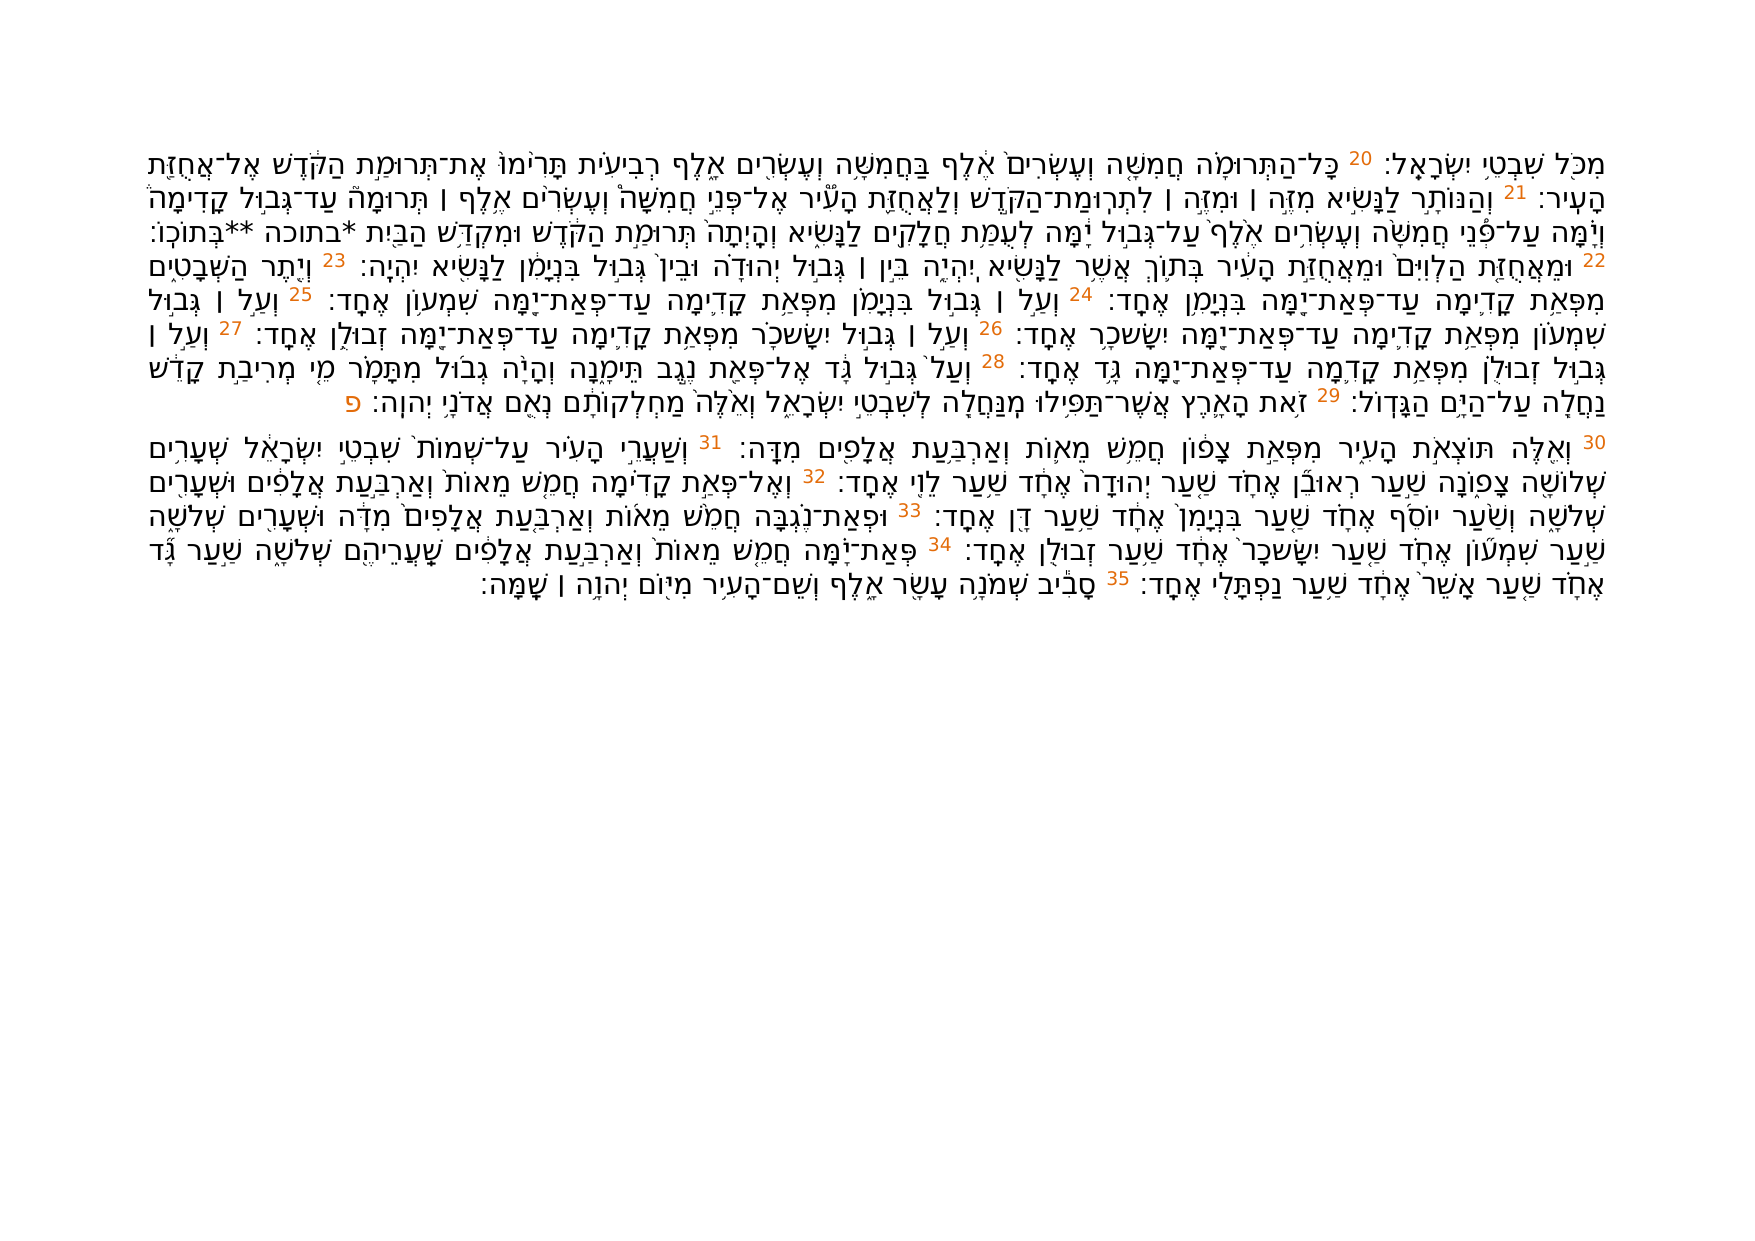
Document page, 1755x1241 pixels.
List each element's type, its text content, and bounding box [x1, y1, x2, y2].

text 1 וְאֵ֖לֶּה שְׁמ֣וֹת הַשְּׁבָטִ֑ים מִקְצֵ֣ה צָפ֡וֹנָה אֶל־יַ֣ד דֶּֽרֶךְ־חֶתְלֹ֣ן ׀ לְֽבוֹא־חֲמָ֡ת חֲצַ֣ר עֵינָן֩ גְּב֨וּל דַּמֶּ֤שֶׂק צָפ֙וֹנָה֙ אֶל־יַ֣ד חֲמָ֔ת וְהָיוּ־ל֧וֹ פְאַת־קָדִ֛ים הַיָּ֖ם דָּ֥ן אֶחָֽד׃ 2 וְעַ֣ל ׀ גְּב֣וּל דָּ֗ן מִפְּאַ֥ת קָדִ֛ים עַד־פְּאַת־יָ֖מָּה אָשֵׁ֥ר אֶחָֽד׃ ‬‬3 וְעַ֣ל ׀ גְּב֣וּל אָשֵׁ֗ר מִפְּאַ֥ת קָדִ֛ימָה וְעַד־פְּאַת־יָ֖מָּה נַפְתָּלִ֥י אֶחָֽד׃ ‬‬4 וְעַ֣ל ׀ גְּב֣וּל נַפְתָּלִ֗י מִפְּאַ֥ת קָדִ֛מָה עַד־פְּאַת־יָ֖מָּה מְנַשֶּׁ֥ה אֶחָֽד׃ ‬‬5 וְעַ֣ל ׀ גְּב֣וּל מְנַשֶּׁ֗ה מִפְּאַ֥ת קָדִ֛מָה עַד־פְּאַת־יָ֖מָּה אֶפְרַ֥יִם אֶחָֽד׃ ‬‬6 וְעַ֣ל ׀ גְּב֣וּל אֶפְרַ֗יִם מִפְּאַ֥ת קָדִ֛ים וְעַד־פְּאַת־יָ֖מָּה רְאוּבֵ֥ן אֶחָֽד׃ ‬‬7 וְעַ֣ל ׀ גְּב֣וּל רְאוּבֵ֗ן מִפְּאַ֥ת קָדִ֛ים עַד־פְּאַת־יָ֖מָּה יְהוּדָ֥ה אֶחָֽד׃ ‬‬8 וְעַל֙ גְּב֣וּל יְהוּדָ֔ה מִפְּאַ֥ת קָדִ֖ים עַד־פְּאַת־יָ֑מָּה תִּהְיֶ֣ה הַתְּרוּמָ֣ה אֲ‍ֽשֶׁר־תָּרִ֡ימוּ חֲמִשָּׁה֩ וְעֶשְׂרִ֨ים אֶ֜לֶף רֹ֗חַב וְאֹ֜רֶךְ כְּאַחַ֤ד הַחֲלָקִים֙ מִפְּאַ֤ת קָדִ֙ימָה֙ עַד־פְּאַת־יָ֔מָּה וְהָיָ֥ה הַמִּקְדָּ֖שׁ בְּתוֹכֽוֹ׃ ‬‬9 הַתְּרוּמָ֕ה אֲשֶׁ֥ר תָּרִ֖ימוּ לַֽיהוָ֑ה אֹ֗רֶךְ חֲמִשָּׁ֤ה וְעֶשְׂרִים֙ אֶ֔לֶף וְרֹ֖חַב עֲשֶׂ֥רֶת אֲלָפִֽים׃ ‬‬10 וּ֠לְאֵ֜לֶּה תִּהְיֶ֣ה תְרֽוּמַת־הַקֹּדֶשׁ֮ לַכֹּֽהֲנִים֒ צָפ֜וֹנָה חֲמִשָּׁ֧ה וְעֶשְׂרִ֣ים אֶ֗לֶף וְיָ֙מָּה֙ רֹ֚חַב עֲשֶׂ֣רֶת אֲלָפִ֔ים וְקָדִ֗ימָה רֹ֚חַב עֲשֶׂ֣רֶת אֲלָפִ֔ים וְנֶ֕גְבָּה אֹ֕רֶךְ חֲמִשָּׁ֥ה וְעֶשְׂרִ֖ים אָ֑לֶף וְהָיָ֥ה מִקְדַּשׁ־יְהוָ֖ה בְּתוֹכֽוֹ׃ ‬‬11 לַכֹּהֲנִ֤ים הַֽמְקֻדָּשׁ֙ מִבְּנֵ֣י צָד֔וֹק אֲשֶׁ֥ר שָׁמְר֖וּ מִשְׁמַרְתִּ֑י אֲשֶׁ֣ר לֹֽא־תָע֗וּ בִּתְעוֹת֙ בְּנֵ֣י יִשְׂרָאֵ֔ל כַּאֲשֶׁ֥ר תָּע֖וּ הַלְוִיִּֽם׃ ס ‬‬12 וְהָיְתָ֨ה לָהֶ֧ם תְּרוּמִיָּ֛ה מִתְּרוּמַ֥ת הָאָ֖רֶץ קֹ֣דֶשׁ קָדָשִׁ֑ים אֶל־גְּב֖וּל הַלְוִיִּֽם׃ ‬‬13 וְהַלְוִיִּ֗ם לְעֻמַּת֙ גְּב֣וּל הַכֹּהֲנִ֔ים חֲמִשָּׁ֨ה וְעֶשְׂרִ֥ים אֶ֙לֶף֙ אֹ֔רֶךְ וְרֹ֖חַב עֲשֶׂ֣רֶת אֲלָפִ֑ים כָּל־אֹ֗רֶךְ חֲמִשָּׁ֤ה וְעֶשְׂרִים֙ אֶ֔לֶף וְרֹ֖חַב עֲשֶׂ֥רֶת אֲלָפִֽים׃ ‬‬14 וְלֹא־יִמְכְּר֣וּ מִמֶּ֗נּוּ וְלֹ֥א יָמֵ֛ר וְלֹ֥א *יעבור **יַעֲבִ֖יר רֵאשִׁ֣ית הָאָ֑רֶץ כִּי־קֹ֖דֶשׁ לַיהוָֽה׃ ‬‬15 וַחֲמֵ֨שֶׁת אֲלָפִ֜ים הַנּוֹתָ֣ר בָּרֹ֗חַב עַל־פְּנֵי֙ חֲמִשָּׁ֤ה וְעֶשְׂרִים֙ אֶ֔לֶף חֹֽל־ה֣וּא לָעִ֔יר לְמוֹשָׁ֖ב וּלְמִגְרָ֑שׁ וְהָיְתָ֥ה הָעִ֖יר *בתוכה **בְּתוֹכֽוֹ׃ ‬‬16 וְאֵלֶּה֮ מִדּוֹתֶיהָ֒ פְּאַ֣ת צָפ֗וֹן חֲמֵ֤שׁ מֵאוֹת֙ וְאַרְבַּ֣עַת אֲלָפִ֔ים וּפְאַת־נֶ֕גֶב חֲמֵ֥שׁ *חמש מֵא֖וֹת וְאַרְבַּ֣עַת אֲלָפִ֑ים וּמִפְּאַ֣ת קָדִ֗ים חֲמֵ֤שׁ מֵאוֹת֙ וְאַרְבַּ֣עַת אֲלָפִ֔ים וּפְאַת־יָ֕מָּה חֲמֵ֥שׁ מֵא֖וֹת וְאַרְבַּ֥עַת אֲלָפִֽים׃ ‬‬17 וְהָיָ֣ה מִגְרָשׁ֮ לָעִיר֒ צָפ֙וֹנָה֙ חֲמִשִּׁ֣ים וּמָאתַ֔יִם וְנֶ֖גְבָּה חֲמִשִּׁ֣ים וּמָאתָ֑יִם וְקָדִ֙ימָה֙ חֲמִשִּׁ֣ים וּמָאתַ֔יִם וְיָ֖מָּה חֲמִשִּׁ֥ים וּמָאתָֽיִם׃ ‬‬18 וְהַנּוֹתָ֨ר בָּאֹ֜רֶךְ לְעֻמַּ֣ת ׀ תְּרוּמַ֣ת הַקֹּ֗דֶשׁ עֲשֶׂ֨רֶת אֲלָפִ֤ים קָדִ֙ימָה֙ וַעֲשֶׂ֤רֶת אֲלָפִים֙ יָ֔מָּה וְהָיָ֕ה לְעֻמַּ֖ת תְּרוּמַ֣ת הַקֹּ֑דֶשׁ וְהָיְתָ֤ה *תבואתה **תְבֽוּאָתוֹ֙ לְלֶ֔חֶם לְעֹבְדֵ֖י הָעִֽיר׃ ‬‬19 וְהָעֹבֵ֖ד הָעִ֑יר יַעַבְד֕וּהוּ מִכֹּ֖ל שִׁבְטֵ֥י יִשְׂרָאֵֽל׃ ‬‬20 כָּל־הַתְּרוּמָ֗ה חֲמִשָּׁ֤ה וְעֶשְׂרִים֙ אֶ֔לֶף בַּחֲמִשָּׁ֥ה וְעֶשְׂרִ֖ים אָ֑לֶף רְבִיעִ֗ית תָּרִ֙ימוּ֙ אֶת־תְּרוּמַ֣ת הַקֹּ֔דֶשׁ אֶל־אֲחֻזַּ֖ת הָעִֽיר׃ ‬‬21 וְהַנּוֹתָ֣ר לַנָּשִׂ֣יא מִזֶּ֣ה ׀ וּמִזֶּ֣ה ׀ לִתְרֽוּמַת־הַקֹּ֣דֶשׁ וְלַאֲחֻזַּ֪ת הָעִ֟יר אֶל־פְּנֵ֣י חֲמִשָּׁה֩ וְעֶשְׂרִ֨ים אֶ֥לֶף ׀ תְּרוּמָה֮ עַד־גְּב֣וּל קָדִימָה֒ וְיָ֗מָּה עַל־פְּ֠נֵי חֲמִשָּׁ֨ה וְעֶשְׂרִ֥ים אֶ֙לֶף֙ עַל־גְּב֣וּל יָ֔מָּה לְעֻמַּ֥ת חֲלָקִ֖ים לַנָּשִׂ֑יא וְהָֽיְתָה֙ תְּרוּמַ֣ת הַקֹּ֔דֶשׁ וּמִקְדַּ֥שׁ הַבַּ֖יִת *בתוכה **בְּתוֹכֽוֹ׃ ‬‬22 וּמֵאֲחֻזַּ֤ת הַלְוִיִּם֙ וּמֵאֲחֻזַּ֣ת הָעִ֔יר בְּת֛וֹךְ אֲשֶׁ֥ר לַנָּשִׂ֖יא יִֽהְיֶ֑ה בֵּ֣ין ׀ גְּב֣וּל יְהוּדָ֗ה וּבֵין֙ גְּב֣וּל בִּנְיָמִ֔ן לַנָּשִׂ֖יא יִהְיֶֽה׃ ‬‬23 וְיֶ֖תֶר הַשְּׁבָטִ֑ים מִפְּאַ֥ת קָדִ֛ימָה עַד־פְּאַת־יָ֖מָּה בִּנְיָמִ֥ן אֶחָֽד׃ ‬‬24 וְעַ֣ל ׀ גְּב֣וּל בִּנְיָמִ֗ן מִפְּאַ֥ת קָדִ֛ימָה עַד־פְּאַת־יָ֖מָּה שִׁמְע֥וֹן אֶחָֽד׃ ‬‬25 וְעַ֣ל ׀ גְּב֣וּל שִׁמְע֗וֹן מִפְּאַ֥ת קָדִ֛ימָה עַד־פְּאַת־יָ֖מָּה יִשָׂשכָ֥ר אֶחָֽד׃ ‬‬26 וְעַ֣ל ׀ גְּב֣וּל יִשָׂשכָ֗ר מִפְּאַ֥ת קָדִ֛ימָה עַד־פְּאַת־יָ֖מָּה זְבוּלֻ֥ן אֶחָֽד׃ ‬‬27 וְעַ֣ל ׀ גְּב֣וּל זְבוּלֻ֗ן מִפְּאַ֥ת קָדִ֛מָה עַד־פְּאַת־יָ֖מָּה גָּ֥ד אֶחָֽד׃ ‬‬28 וְעַל֙ גְּב֣וּל גָּ֔ד אֶל־פְּאַ֖ת נֶ֣גֶב תֵּימָ֑נָה וְהָיָ֨ה גְב֜וּל מִתָּמָ֗ר מֵ֚י מְרִיבַ֣ת קָדֵ֔שׁ נַחֲלָ֖ה עַל־הַיָּ֥ם הַגָּדֽוֹל׃ ‬‬29 זֹ֥את הָאָ֛רֶץ אֲשֶׁר־תַּפִּ֥ילוּ מִֽנַּחֲלָ֖ה לְשִׁבְטֵ֣י יִשְׂרָאֵ֑ל וְאֵ֙לֶּה֙ מַחְלְקוֹתָ֔ם נְאֻ֖ם אֲדֹנָ֥י יְהוִֽה׃ פ ‬‬‬‬‬‬‬‬‬‬‬‬‬‬‬‬‬‬‬‬‬‬‬‬‬‬‬‬‬‬ [148, 148, 1606, 419]
text 30 וְאֵ֖לֶּה תּוֹצְאֹ֣ת הָעִ֑יר מִפְּאַ֣ת צָפ֔וֹן חֲמֵ֥שׁ מֵא֛וֹת וְאַרְבַּ֥עַת אֲלָפִ֖ים מִדָּֽה׃ ‬‬31 וְשַׁעֲרֵ֣י הָעִ֗יר עַל־שְׁמוֹת֙ שִׁבְטֵ֣י יִשְׂרָאֵ֔ל שְׁעָרִ֥ים שְׁלוֹשָׁ֖ה צָפ֑וֹנָה שַׁ֣עַר רְאוּבֵ֞ן אֶחָ֗ד שַׁ֤עַר יְהוּדָה֙ אֶחָ֔ד שַׁ֥עַר לֵוִ֖י אֶחָֽד׃ ‬‬32 וְאֶל־פְּאַ֣ת קָדִ֗ימָה חֲמֵ֤שׁ מֵאוֹת֙ וְאַרְבַּ֣עַת אֲלָפִ֔ים וּשְׁעָרִ֖ים שְׁלֹשָׁ֑ה וְשַׁ֨עַר יוֹסֵ֜ף אֶחָ֗ד שַׁ֤עַר בִּנְיָמִן֙ אֶחָ֔ד שַׁ֥עַר דָּ֖ן אֶחָֽד׃ ‬‬33 וּפְאַת־נֶ֗גְבָּה חֲמֵ֨שׁ מֵא֜וֹת וְאַרְבַּ֤עַת אֲלָפִים֙ מִדָּ֔ה וּשְׁעָרִ֖ים שְׁלֹשָׁ֑ה שַׁ֣עַר שִׁמְע֞וֹן אֶחָ֗ד שַׁ֤עַר יִשָּׂשכָר֙ אֶחָ֔ד שַׁ֥עַר זְבוּלֻ֖ן אֶחָֽד׃ ‬‬34 פְּאַת־יָ֗מָּה חֲמֵ֤שׁ מֵאוֹת֙ וְאַרְבַּ֣עַת אֲלָפִ֔ים שַֽׁעֲרֵיהֶ֖ם שְׁלֹשָׁ֑ה שַׁ֣עַר גָּ֞ד אֶחָ֗ד שַׁ֤עַר אָשֵׁר֙ אֶחָ֔ד שַׁ֥עַר נַפְתָּלִ֖י אֶחָֽד׃ ‬‬35 סָבִ֕יב שְׁמֹנָ֥ה עָשָׂ֖ר אָ֑לֶף וְשֵׁם־הָעִ֥יר מִיּ֖וֹם יְהוָ֥ה ׀ שָֽׁמָּה׃ ‬‬‬‬‬‬‬‬ [148, 432, 1606, 602]
